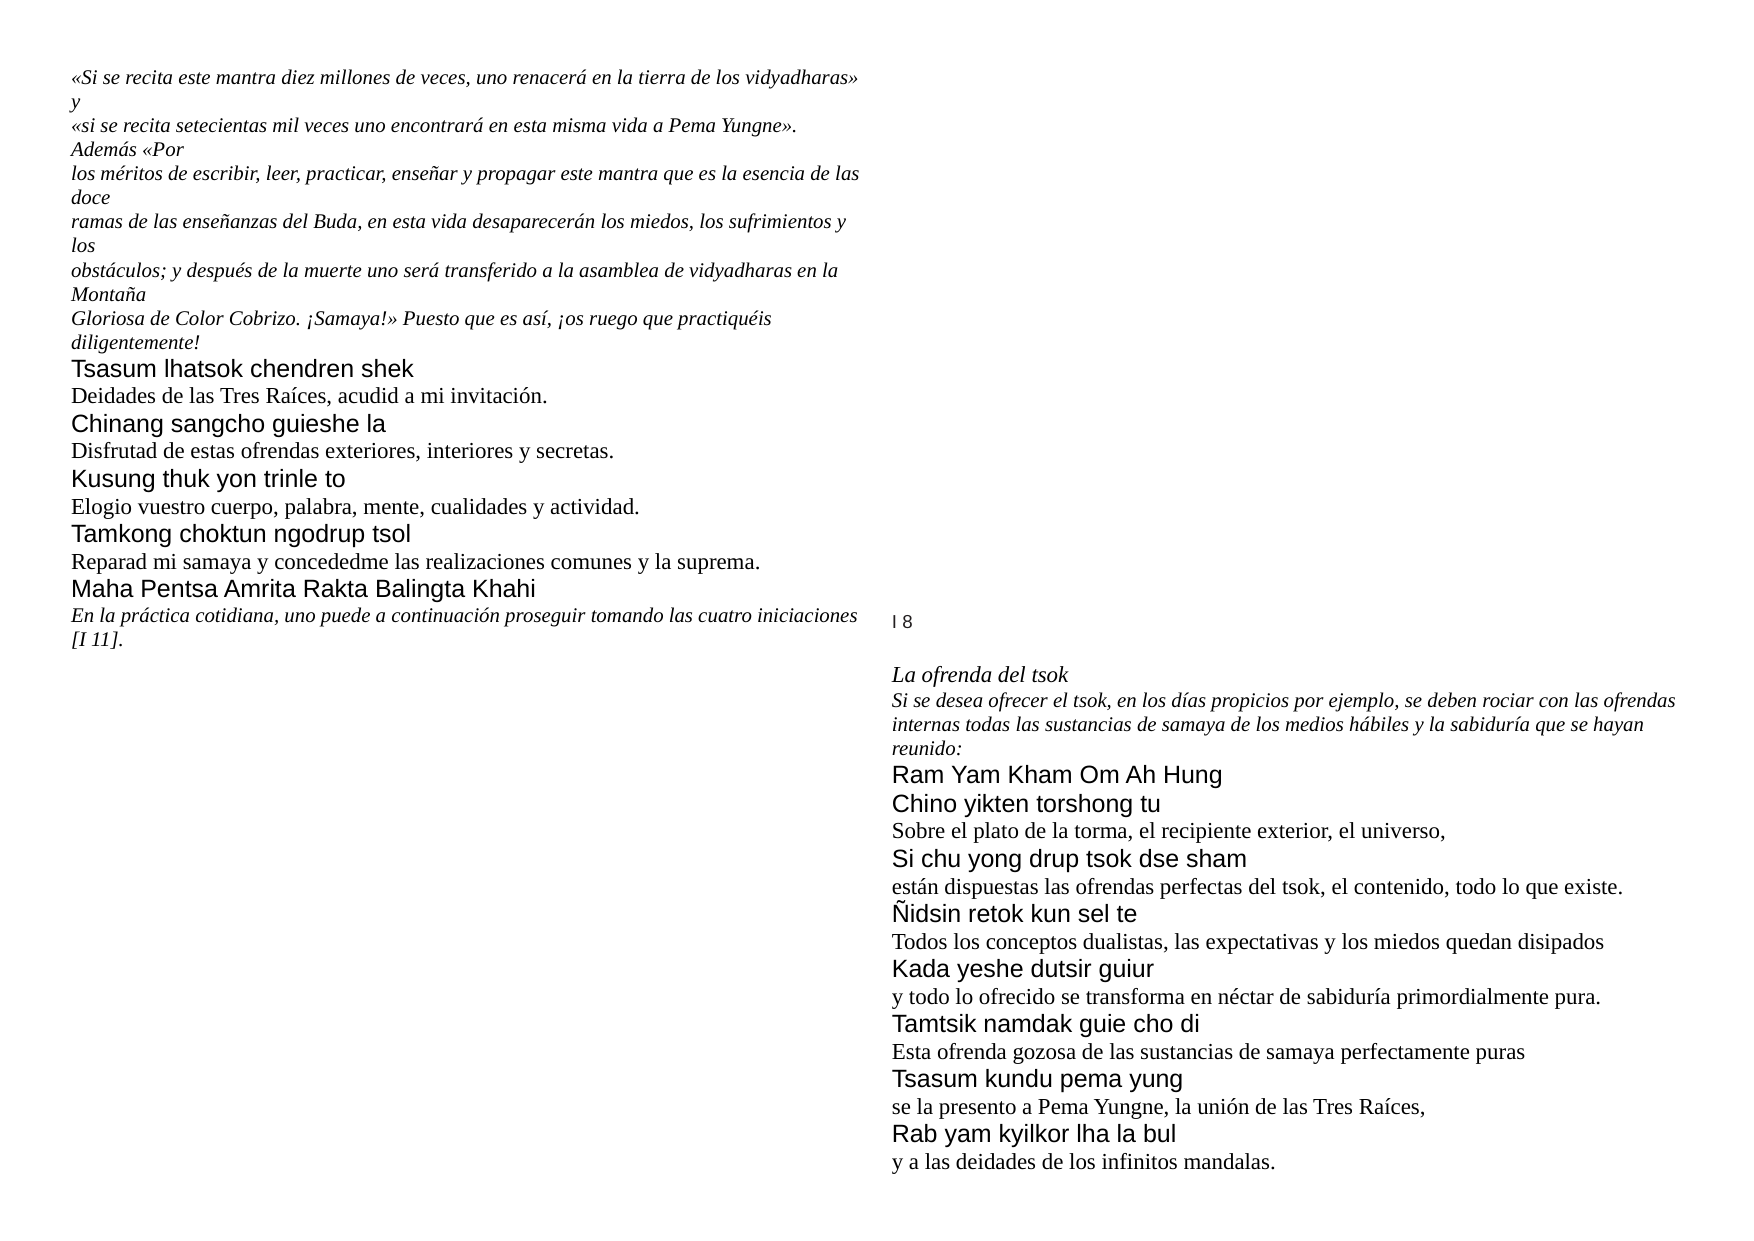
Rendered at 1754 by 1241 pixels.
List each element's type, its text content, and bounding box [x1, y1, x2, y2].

text Elogio vuestro cuerpo, palabra, mente, cualidades y actividad. [71, 493, 862, 519]
text obstáculos; y después de la muerte uno será transferido a la asamblea de vidyadharas en la Montaña [71, 257, 862, 306]
text Si chu yong drup tsok dse sham [892, 844, 1683, 873]
text y a las deidades de los infinitos mandalas. [892, 1148, 1683, 1174]
text Esta ofrenda gozosa de las sustancias de samaya perfectamente puras [892, 1038, 1683, 1064]
text Kusung thuk yon trinle to [71, 464, 862, 493]
text y todo lo ofrecido se transforma en néctar de sabiduría primordialmente pura. [892, 983, 1683, 1009]
text Sobre el plato de la torma, el recipiente exterior, el universo, [892, 818, 1683, 844]
text Kada yeshe dutsir guiur [892, 954, 1683, 983]
text «si se recita setecientas mil veces uno encontrará en esta misma vida a Pema Yungne». Además «Por [71, 113, 862, 161]
text Si se desea ofrecer el tsok, en los días propicios por ejemplo, se deben rociar con las ofrendas [892, 688, 1683, 712]
text ramas de las enseñanzas del Buda, en esta vida desaparecerán los miedos, los sufrimientos y los [71, 209, 862, 257]
text Reparad mi samaya y concededme las realizaciones comunes y la suprema. [71, 548, 862, 574]
text Ñidsin retok kun sel te [892, 899, 1683, 928]
text Tsasum lhatsok chendren shek [71, 354, 862, 382]
text Todos los conceptos dualistas, las expectativas y los miedos quedan disipados [892, 928, 1683, 954]
text Gloriosa de Color Cobrizo. ¡Samaya!» Puesto que es así, ¡os ruego que practiquéis diligentemente! [71, 306, 862, 354]
text Ram Yam Kham Om Ah Hung [892, 760, 1683, 789]
text Maha Pentsa Amrita Rakta Balingta Khahi [71, 574, 862, 603]
text Chinang sangcho guieshe la [71, 409, 862, 438]
text los méritos de escribir, leer, practicar, enseñar y propagar este mantra que es la esencia de las doce [71, 161, 862, 209]
text Rab yam kyilkor lha la bul [892, 1119, 1683, 1148]
text Tamkong choktun ngodrup tsol [71, 519, 862, 548]
text están dispuestas las ofrendas perfectas del tsok, el contenido, todo lo que existe. [892, 873, 1683, 899]
text Tsasum kundu pema yung [892, 1064, 1683, 1093]
text Chino yikten torshong tu [892, 789, 1683, 818]
text «Si se recita este mantra diez millones de veces, uno renacerá en la tierra de los vidyadharas» y [71, 65, 862, 113]
text La ofrenda del tsok [892, 662, 1683, 688]
text Tamtsik namdak guie cho di [892, 1009, 1683, 1038]
text Disfrutad de estas ofrendas exteriores, interiores y secretas. [71, 438, 862, 464]
text se la presento a Pema Yungne, la unión de las Tres Raíces, [892, 1093, 1683, 1119]
text internas todas las sustancias de samaya de los medios hábiles y la sabiduría que se hayan reunido: [892, 712, 1683, 760]
text I 8 [892, 611, 1683, 633]
text Deidades de las Tres Raíces, acudid a mi invitación. [71, 382, 862, 409]
text En la práctica cotidiana, uno puede a continuación proseguir tomando las cuatro iniciaciones [I 11]. [71, 603, 862, 651]
